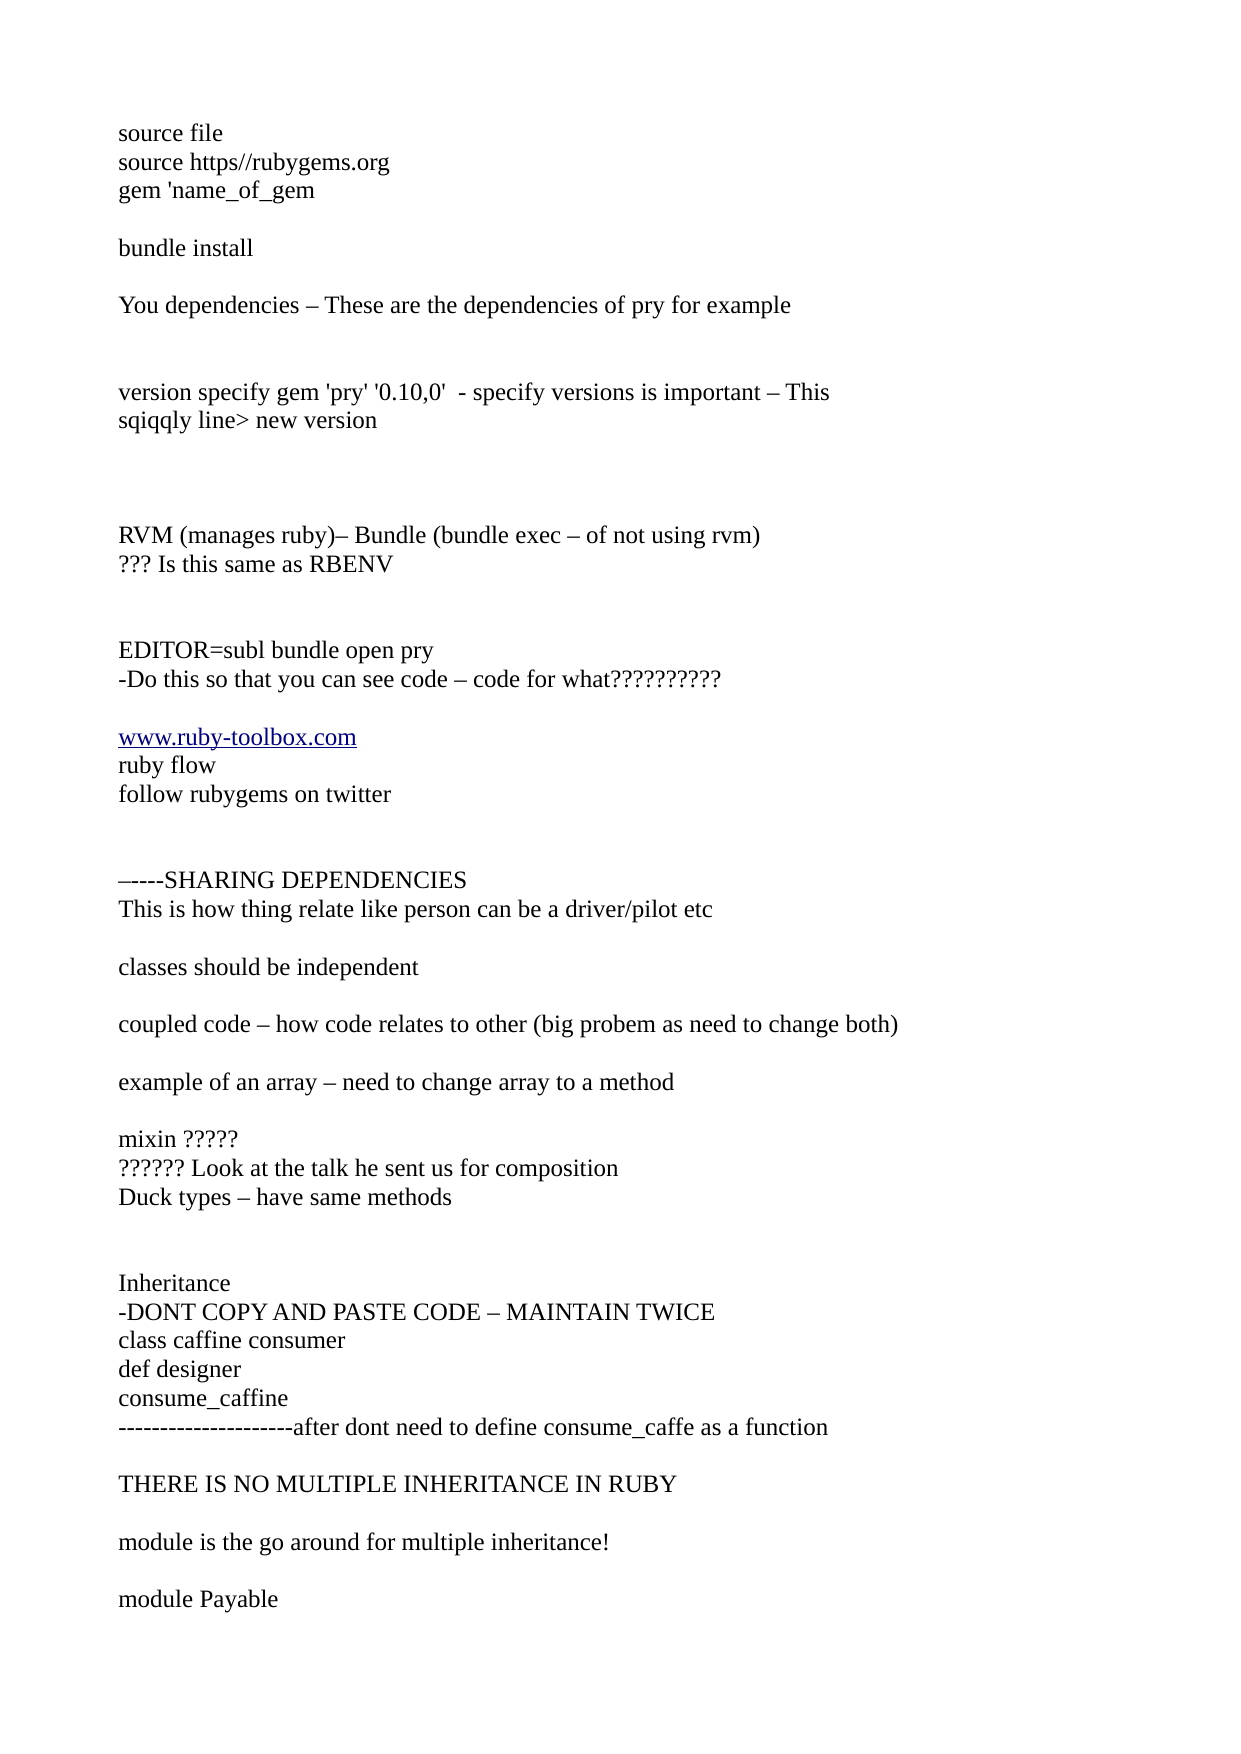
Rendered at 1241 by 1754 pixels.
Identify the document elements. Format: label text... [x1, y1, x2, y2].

text ---------------------after dont need to define consume_caffe as a function [118, 1412, 1122, 1441]
text ?????? Look at the talk he sent us for composition [118, 1153, 1122, 1182]
text www.ruby-toolbox.com [118, 722, 1122, 751]
text ??? Is this same as RBENV [118, 549, 1122, 578]
text THERE IS NO MULTIPLE INHERITANCE IN RUBY [118, 1469, 1122, 1498]
text You dependencies – These are the dependencies of pry for example [118, 291, 1122, 319]
text follow rubygems on twitter [118, 779, 1122, 808]
text Duck types – have same methods [118, 1182, 1122, 1211]
text def designer [118, 1354, 1122, 1383]
text sqiqqly line> new version [118, 406, 1122, 434]
text gem 'name_of_gem [118, 176, 1122, 204]
text -Do this so that you can see code – code for what?????????? [118, 664, 1122, 693]
text Inheritance [118, 1268, 1122, 1297]
text RVM (manages ruby)– Bundle (bundle exec – of not using rvm) [118, 521, 1122, 549]
text This is how thing relate like person can be a driver/pilot etc [118, 894, 1122, 923]
text –----SHARING DEPENDENCIES [118, 866, 1122, 894]
text source file [118, 118, 1122, 147]
text class caffine consumer [118, 1326, 1122, 1354]
text example of an array – need to change array to a method [118, 1067, 1122, 1096]
text coupled code – how code relates to other (big probem as need to change both) [118, 1009, 1122, 1038]
text ruby flow [118, 751, 1122, 779]
text source https//rubygems.org [118, 147, 1122, 176]
text -DONT COPY AND PASTE CODE – MAINTAIN TWICE [118, 1297, 1122, 1326]
text module Payable [118, 1584, 1122, 1613]
text module is the go around for multiple inheritance! [118, 1527, 1122, 1556]
text version specify gem 'pry' '0.10,0' - specify versions is important – This [118, 377, 1122, 406]
text classes should be independent [118, 952, 1122, 981]
text EDITOR=subl bundle open pry [118, 636, 1122, 664]
text bundle install [118, 233, 1122, 262]
text mixin ????? [118, 1124, 1122, 1153]
text consume_caffine [118, 1383, 1122, 1412]
